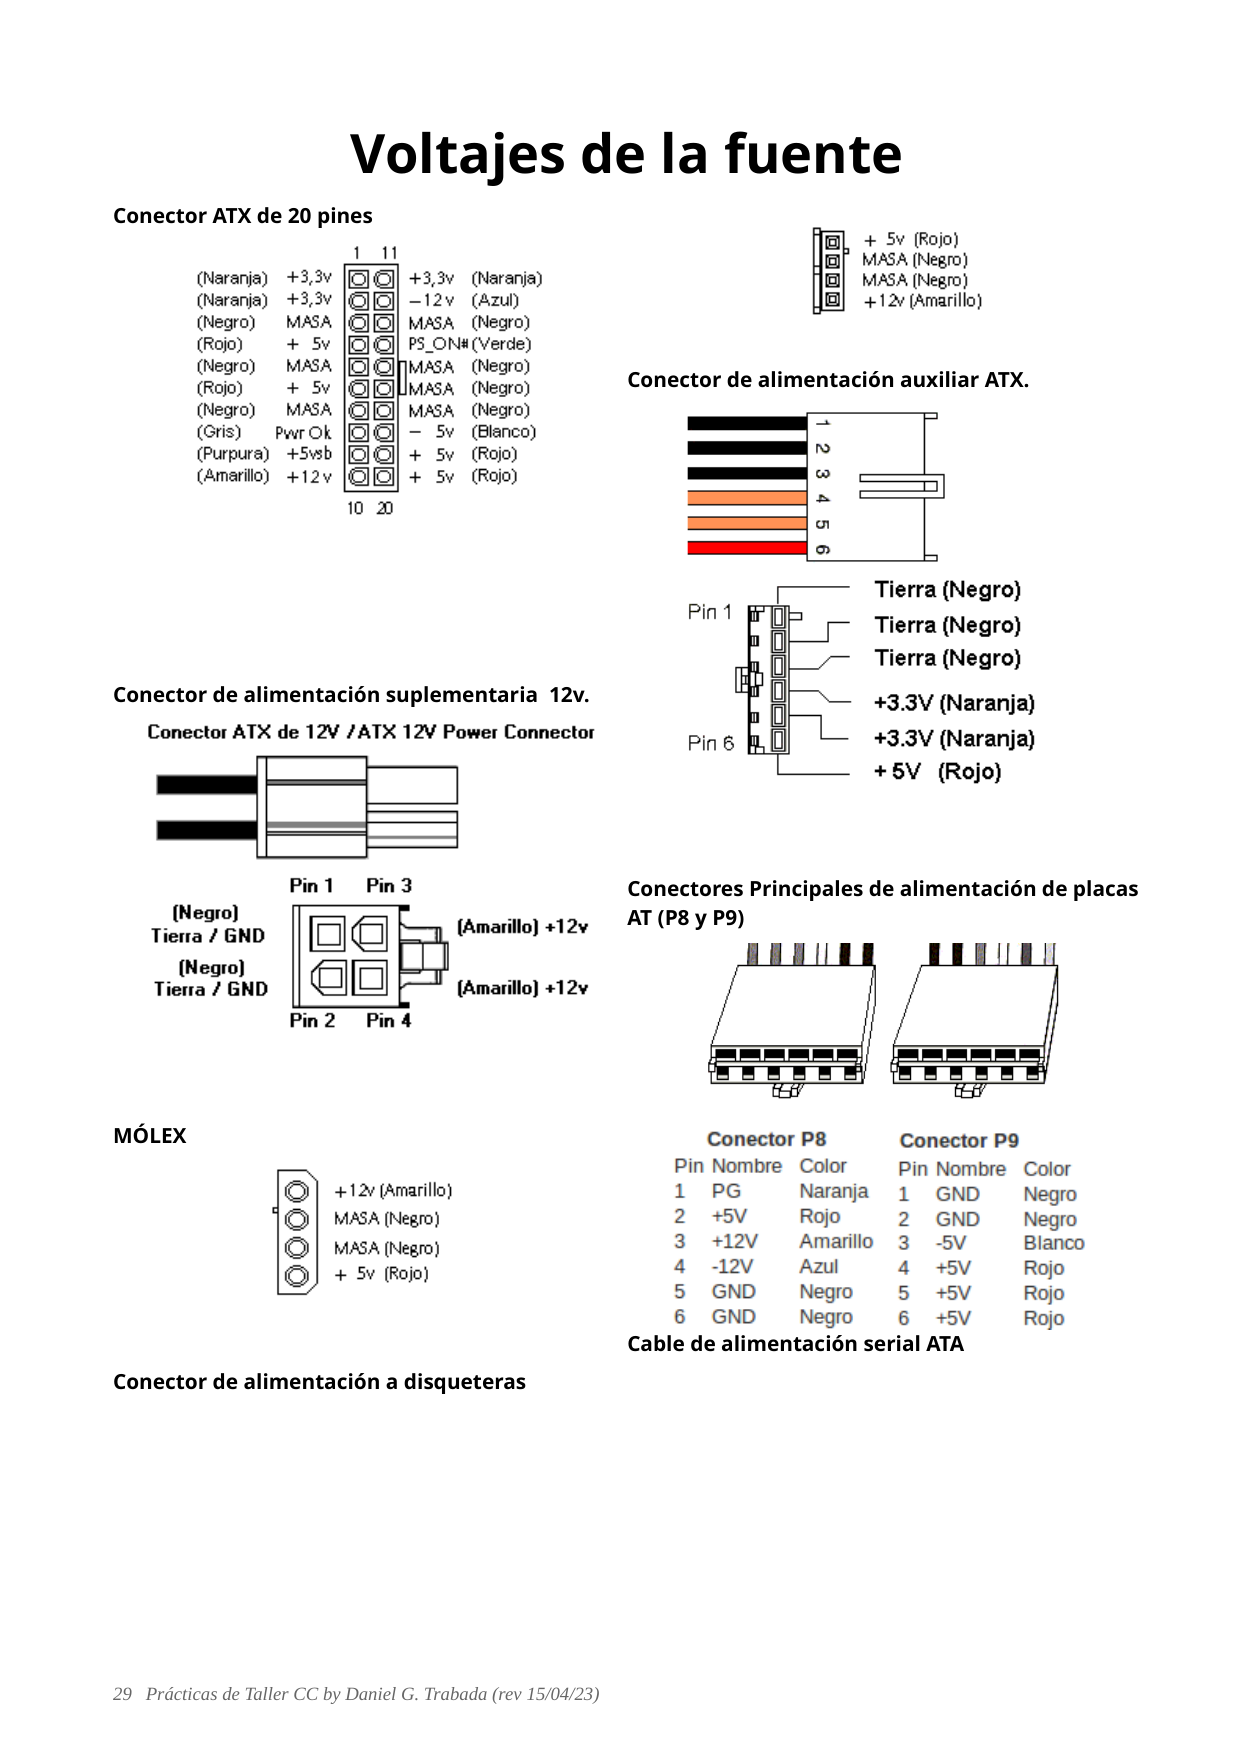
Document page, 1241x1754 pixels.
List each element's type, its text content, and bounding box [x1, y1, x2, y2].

text Conector de alimentación auxiliar ATX. [627, 365, 1141, 394]
picture [254, 1162, 486, 1303]
picture [775, 201, 994, 343]
picture [701, 943, 1068, 1101]
picture [195, 242, 545, 516]
text Conector ATX de 20 pines [113, 202, 627, 230]
picture [144, 720, 596, 1040]
text MÓLEX [113, 1121, 627, 1150]
text Conector de alimentación a disqueteras [113, 1367, 627, 1395]
text Conectores Principales de alimentación de placas AT (P8 y P9) [627, 874, 1141, 931]
subtitle Voltajes de la fuente [113, 115, 1141, 189]
text Cable de alimentación serial ATA [627, 1142, 1141, 1358]
text Conector de alimentación suplementaria 12v. [113, 680, 627, 708]
picture [674, 403, 1051, 793]
picture [665, 1129, 1088, 1330]
